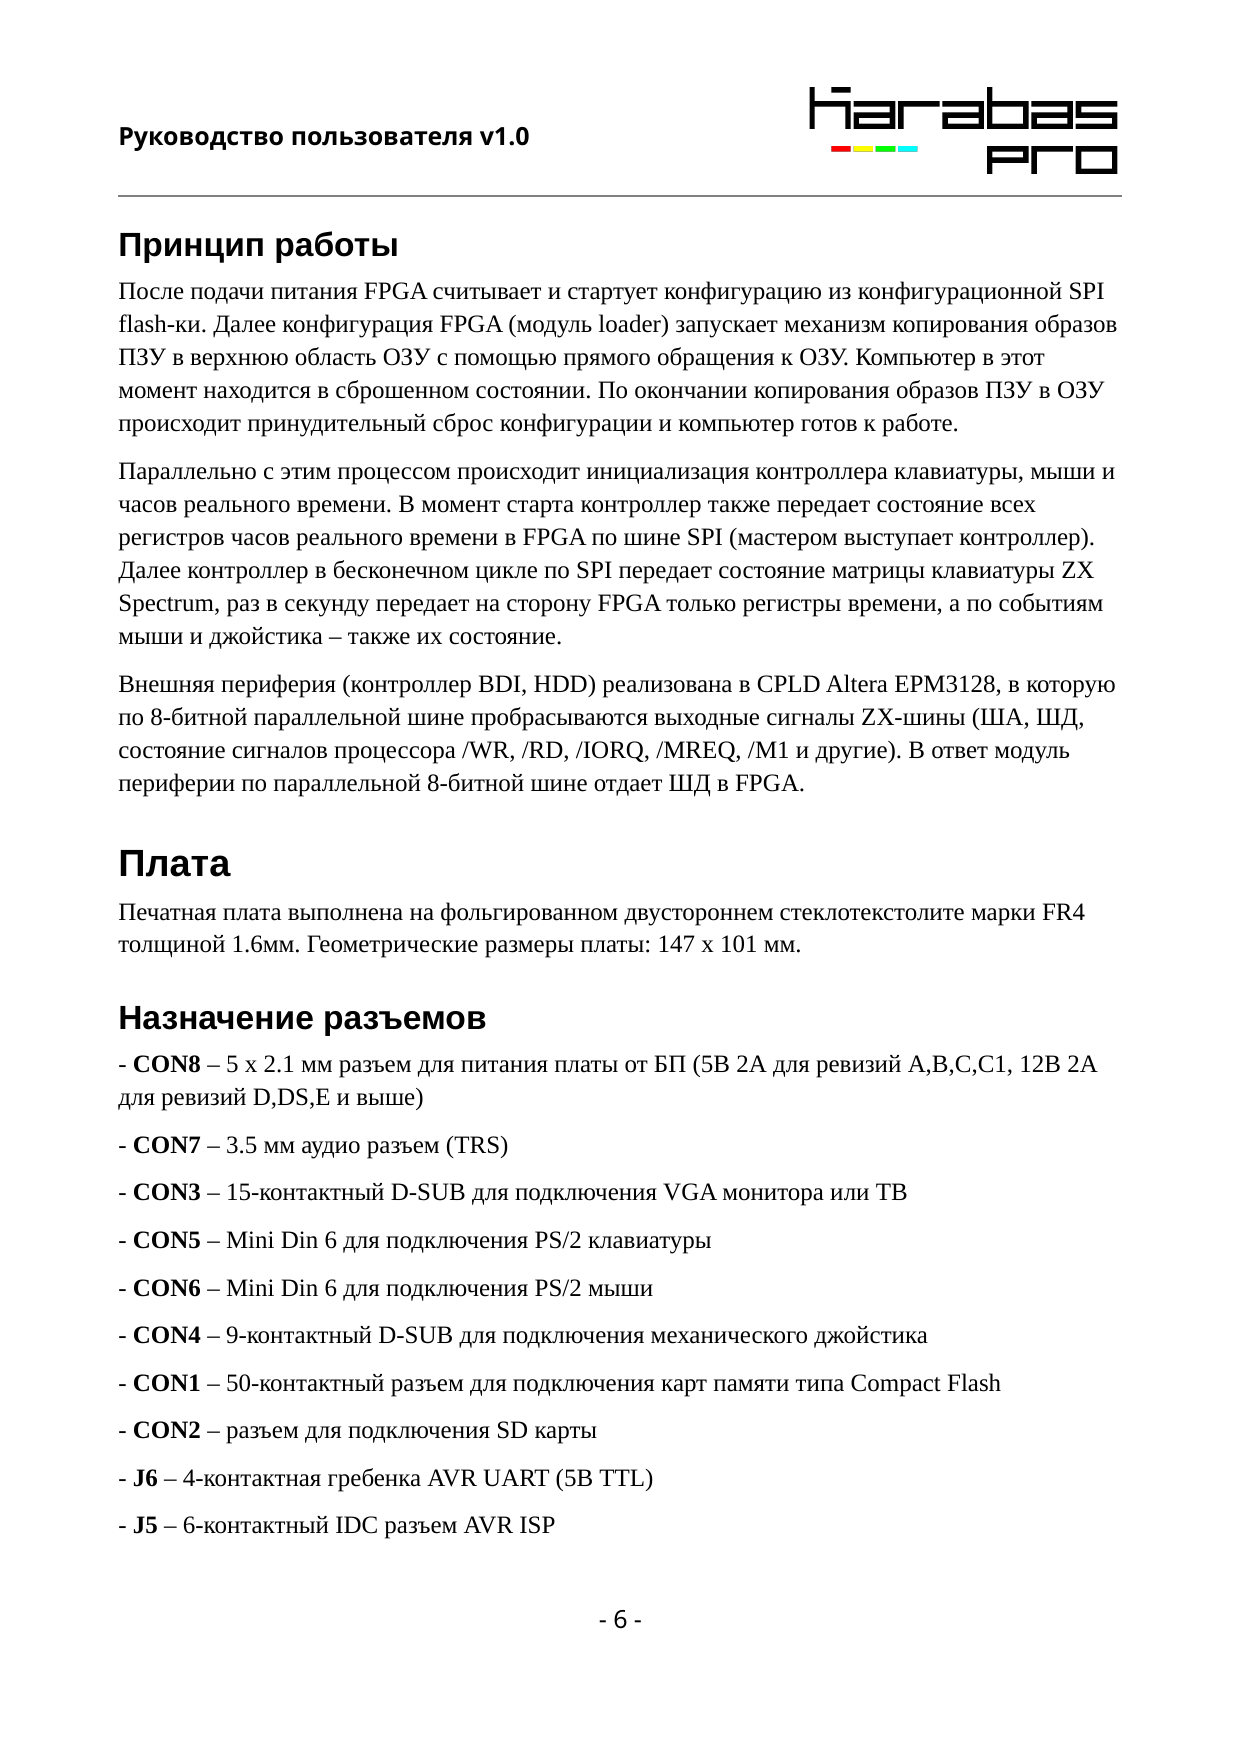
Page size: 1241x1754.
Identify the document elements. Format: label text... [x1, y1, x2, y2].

text - CON7 – 3.5 мм аудио разъем (TRS) [118, 1130, 1122, 1158]
text - CON8 – 5 x 2.1 мм разъем для питания платы от БП (5В 2А для ревизий A,B,C,C1, 12В 2А для ревизий D,DS,E и выше) [118, 1049, 1122, 1111]
text - CON4 – 9-контактный D-SUB для подключения механического джойстика [118, 1320, 1122, 1349]
text - CON2 – разъем для подключения SD карты [118, 1415, 1122, 1444]
text Внешняя периферия (контроллер BDI, HDD) реализована в CPLD Altera EPM3128, в которую по 8-битной параллельной шине пробрасываются выходные сигналы ZX-шины (ША, ШД, состояние сигналов процессора /WR, /RD, /IORQ, /MREQ, /M1 и другие). В ответ модуль периферии по параллельной 8-битной шине отдает ШД в FPGA. [118, 669, 1122, 797]
text - J5 – 6-контактный IDC разъем AVR ISP [118, 1511, 1122, 1539]
text - J6 – 4-контактная гребенка AVR UART (5В TTL) [118, 1463, 1122, 1492]
picture [809, 84, 1120, 174]
text - CON1 – 50-контактный разъем для подключения карт памяти типа Compact Flash [118, 1368, 1122, 1397]
text Печатная плата выполнена на фольгированном двустороннем стеклотекстолите марки FR4 толщиной 1.6мм. Геометрические размеры платы: 147 x 101 мм. [118, 897, 1122, 958]
text После подачи питания FPGA считывает и стартует конфигурацию из конфигурационной SPI flash-ки. Далее конфигурация FPGA (модуль loader) запускает механизм копирования образов ПЗУ в верхнюю область ОЗУ с помощью прямого обращения к ОЗУ. Компьютер в этот момент находится в сброшенном состоянии. По окончании копирования образов ПЗУ в ОЗУ происходит принудительный сброс конфигурации и компьютер готов к работе. [118, 276, 1122, 437]
text - CON6 – Mini Din 6 для подключения PS/2 мыши [118, 1273, 1122, 1301]
text - CON5 – Mini Din 6 для подключения PS/2 клавиатуры [118, 1225, 1122, 1254]
subtitle Плата [118, 840, 1122, 884]
text Параллельно с этим процессом происходит инициализация контроллера клавиатуры, мыши и часов реального времени. В момент старта контроллер также передает состояние всех регистров часов реального времени в FPGA по шине SPI (мастером выступает контроллер). Далее контроллер в бесконечном цикле по SPI передает состояние матрицы клавиатуры ZX Spectrum, раз в секунду передает на сторону FPGA только регистры времени, а по событиям мыши и джойстика – также их состояние. [118, 456, 1122, 650]
subtitle Принцип работы [118, 225, 1122, 264]
text - CON3 – 15-контактный D-SUB для подключения VGA монитора или ТВ [118, 1177, 1122, 1206]
subtitle Назначение разъемов [118, 998, 1122, 1037]
